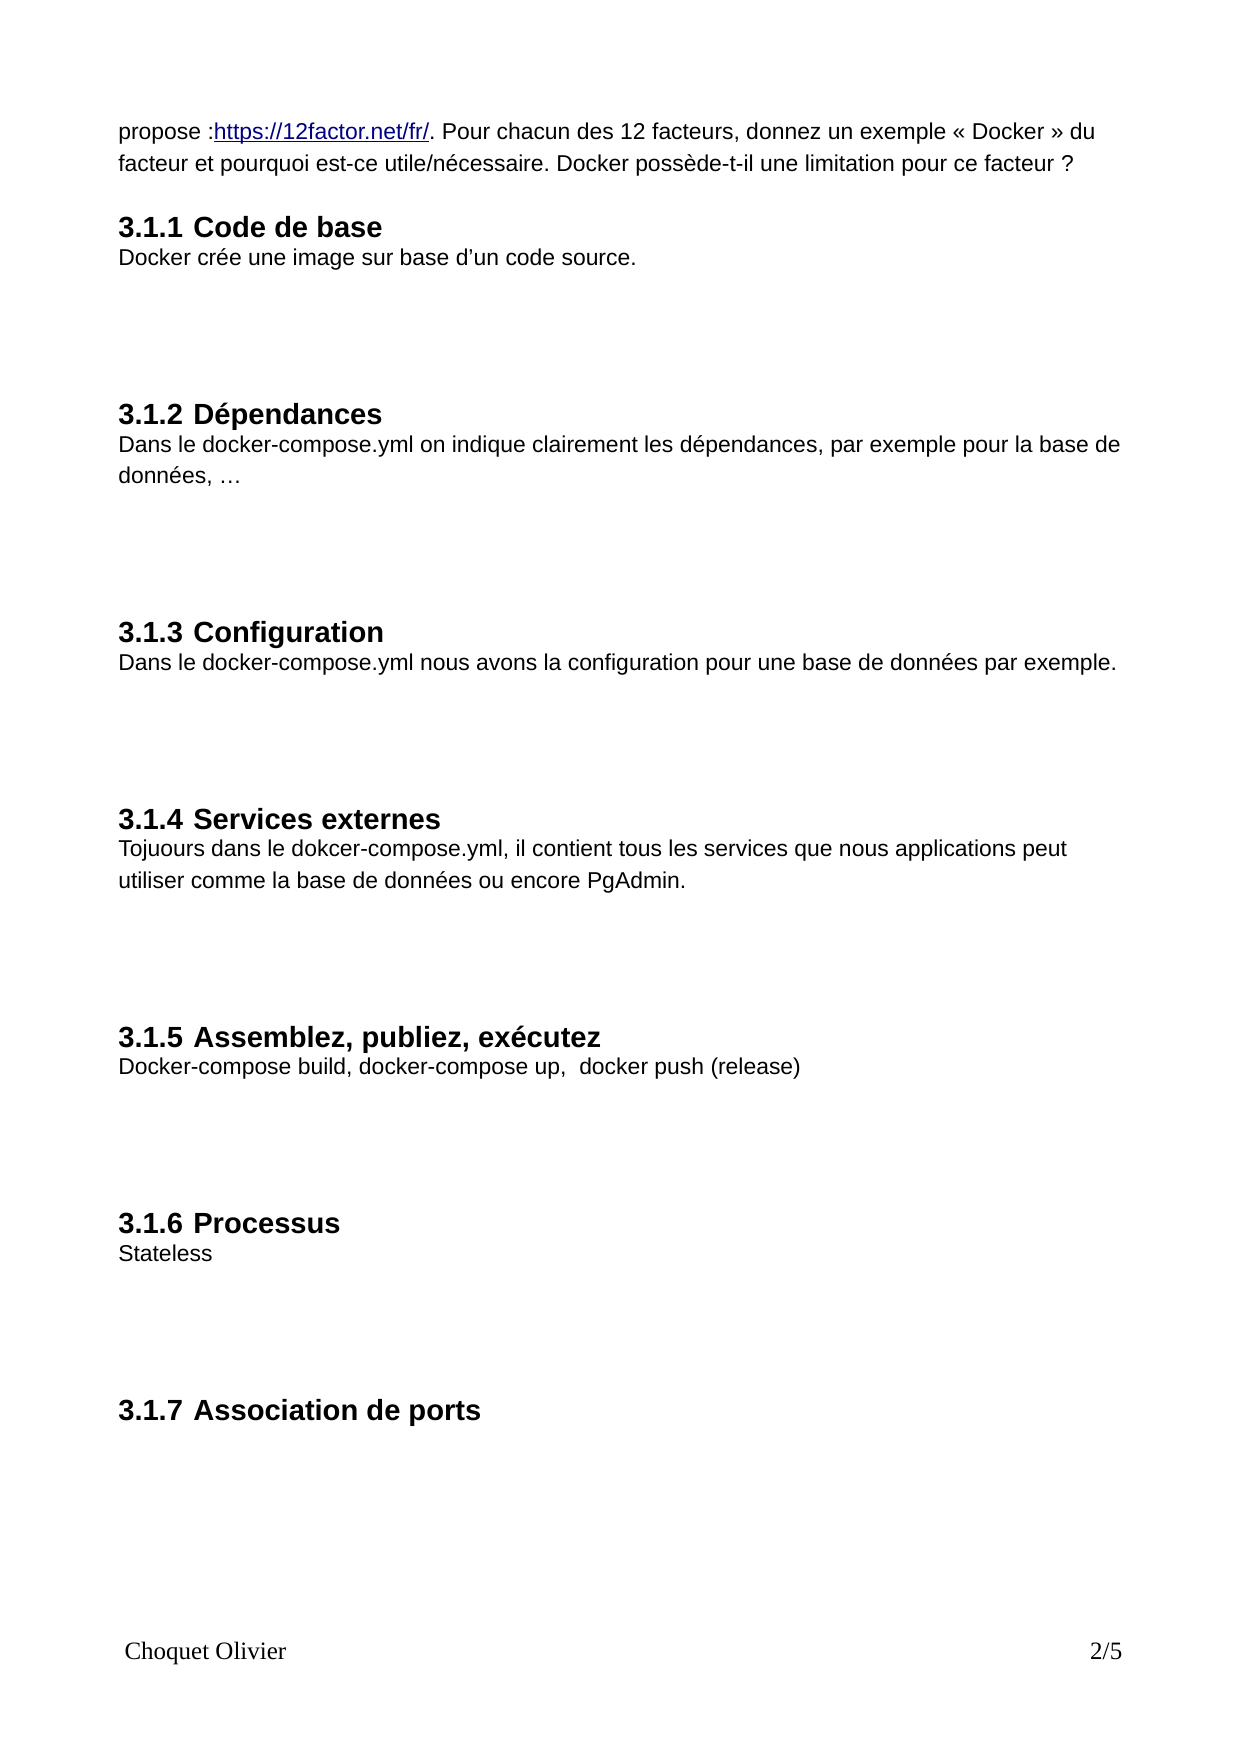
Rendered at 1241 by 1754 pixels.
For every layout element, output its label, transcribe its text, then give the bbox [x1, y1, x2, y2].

text Docker-compose build, docker-compose up, docker push (release) [118, 1053, 1122, 1080]
text propose :https://12factor.net/fr/. Pour chacun des 12 facteurs, donnez un exemple « Docker » du facteur et pourquoi est-ce utile/nécessaire. Docker possède-t-il une limitation pour ce facteur ? [118, 118, 1122, 176]
subtitle Services externes [118, 802, 1122, 835]
subtitle Code de base [118, 210, 1122, 244]
subtitle Processus [118, 1206, 1122, 1240]
subtitle Dépendances [118, 397, 1122, 431]
subtitle Association de ports [118, 1393, 1122, 1426]
text Dans le docker-compose.yml nous avons la configuration pour une base de données par exemple. [118, 649, 1122, 675]
text Stateless [118, 1240, 1122, 1266]
text Docker crée une image sur base d’un code source. [118, 244, 1122, 270]
text Dans le docker-compose.yml on indique clairement les dépendances, par exemple pour la base de données, … [118, 431, 1122, 488]
text Tojuours dans le dokcer-compose.yml, il contient tous les services que nous applications peut utiliser comme la base de données ou encore PgAdmin. [118, 835, 1122, 893]
subtitle Assemblez, publiez, exécutez [118, 1020, 1122, 1053]
subtitle Configuration [118, 615, 1122, 649]
